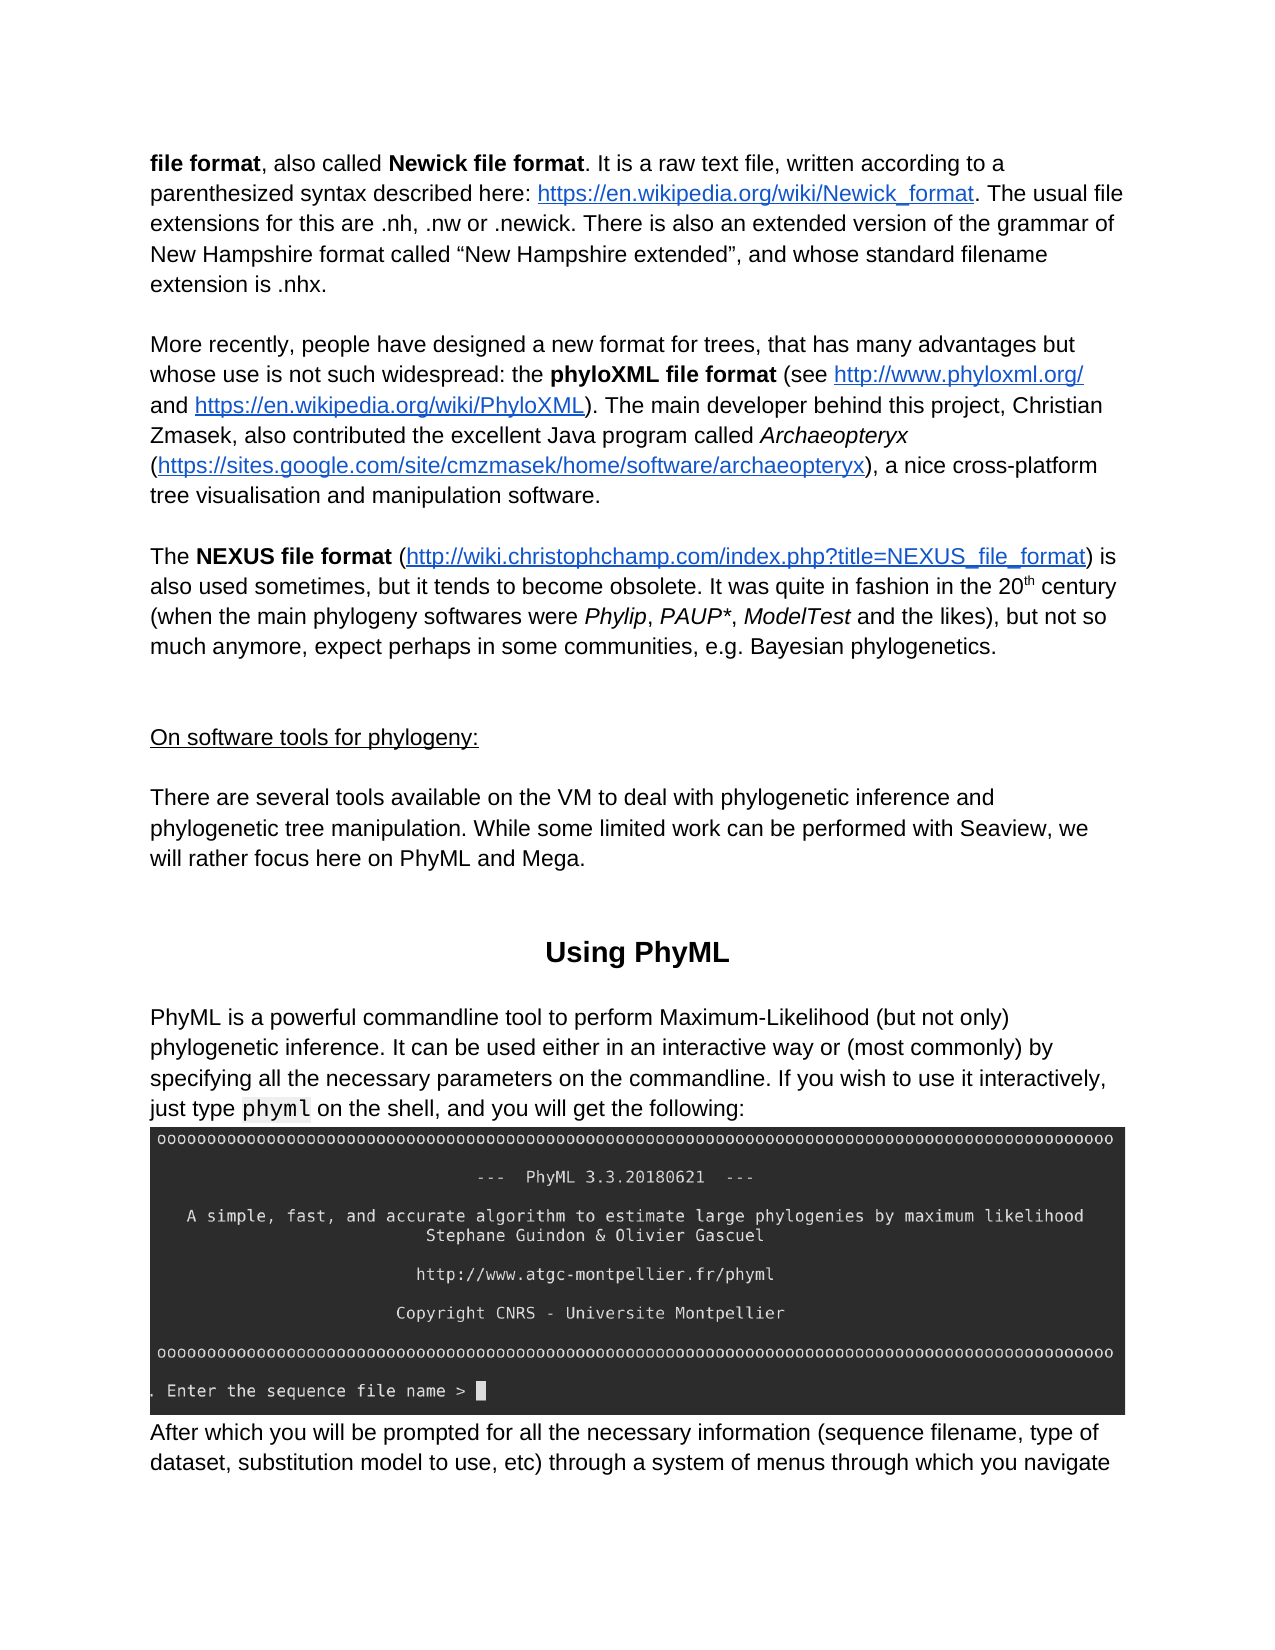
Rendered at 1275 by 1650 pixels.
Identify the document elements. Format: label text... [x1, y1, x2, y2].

picture [150, 1127, 1125, 1415]
text After which you will be prompted for all the necessary information (sequence filename, type of dataset, substitution model to use, etc) through a system of menus through which you navigate [150, 1419, 1125, 1475]
text Using PhyML [150, 935, 1125, 969]
text On software tools for phylogeny: [150, 724, 1125, 750]
text file format, also called Newick file format. It is a raw text file, written according to a parenthesized syntax described here: https://en.wikipedia.org/wiki/Newick_format. The usual file extensions for this are .nh, .nw or .newick. There is also an extended version of the grammar of New Hampshire format called “New Hampshire extended”, and whose standard filename extension is .nhx. [150, 150, 1125, 297]
text There are several tools available on the VM to deal with phylogenetic inference and phylogenetic tree manipulation. While some limited work can be performed with Seaview, we will rather focus here on PhyML and Mega. [150, 784, 1125, 871]
text PhyML is a powerful commandline tool to perform Maximum-Likelihood (but not only) phylogenetic inference. It can be used either in an interactive way or (most commonly) by specifying all the necessary parameters on the commandline. If you wish to use it interactively, just type phyml on the shell, and you will get the following: [150, 1004, 1125, 1123]
text The NEXUS file format (http://wiki.christophchamp.com/index.php?title=NEXUS_file_format) is also used sometimes, but it tends to become obsolete. It was quite in fashion in the 20th century (when the main phylogeny softwares were Phylip, PAUP*, ModelTest and the likes), but not so much anymore, expect perhaps in some communities, e.g. Bayesian phylogenetics. [150, 543, 1125, 660]
text More recently, people have designed a new format for trees, that has many advantages but whose use is not such widespread: the phyloXML file format (see http://www.phyloxml.org/ and https://en.wikipedia.org/wiki/PhyloXML). The main developer behind this project, Christian Zmasek, also contributed the excellent Java program called Archaeopteryx (https://sites.google.com/site/cmzmasek/home/software/archaeopteryx), a nice cross-platform tree visualisation and manipulation software. [150, 331, 1125, 509]
